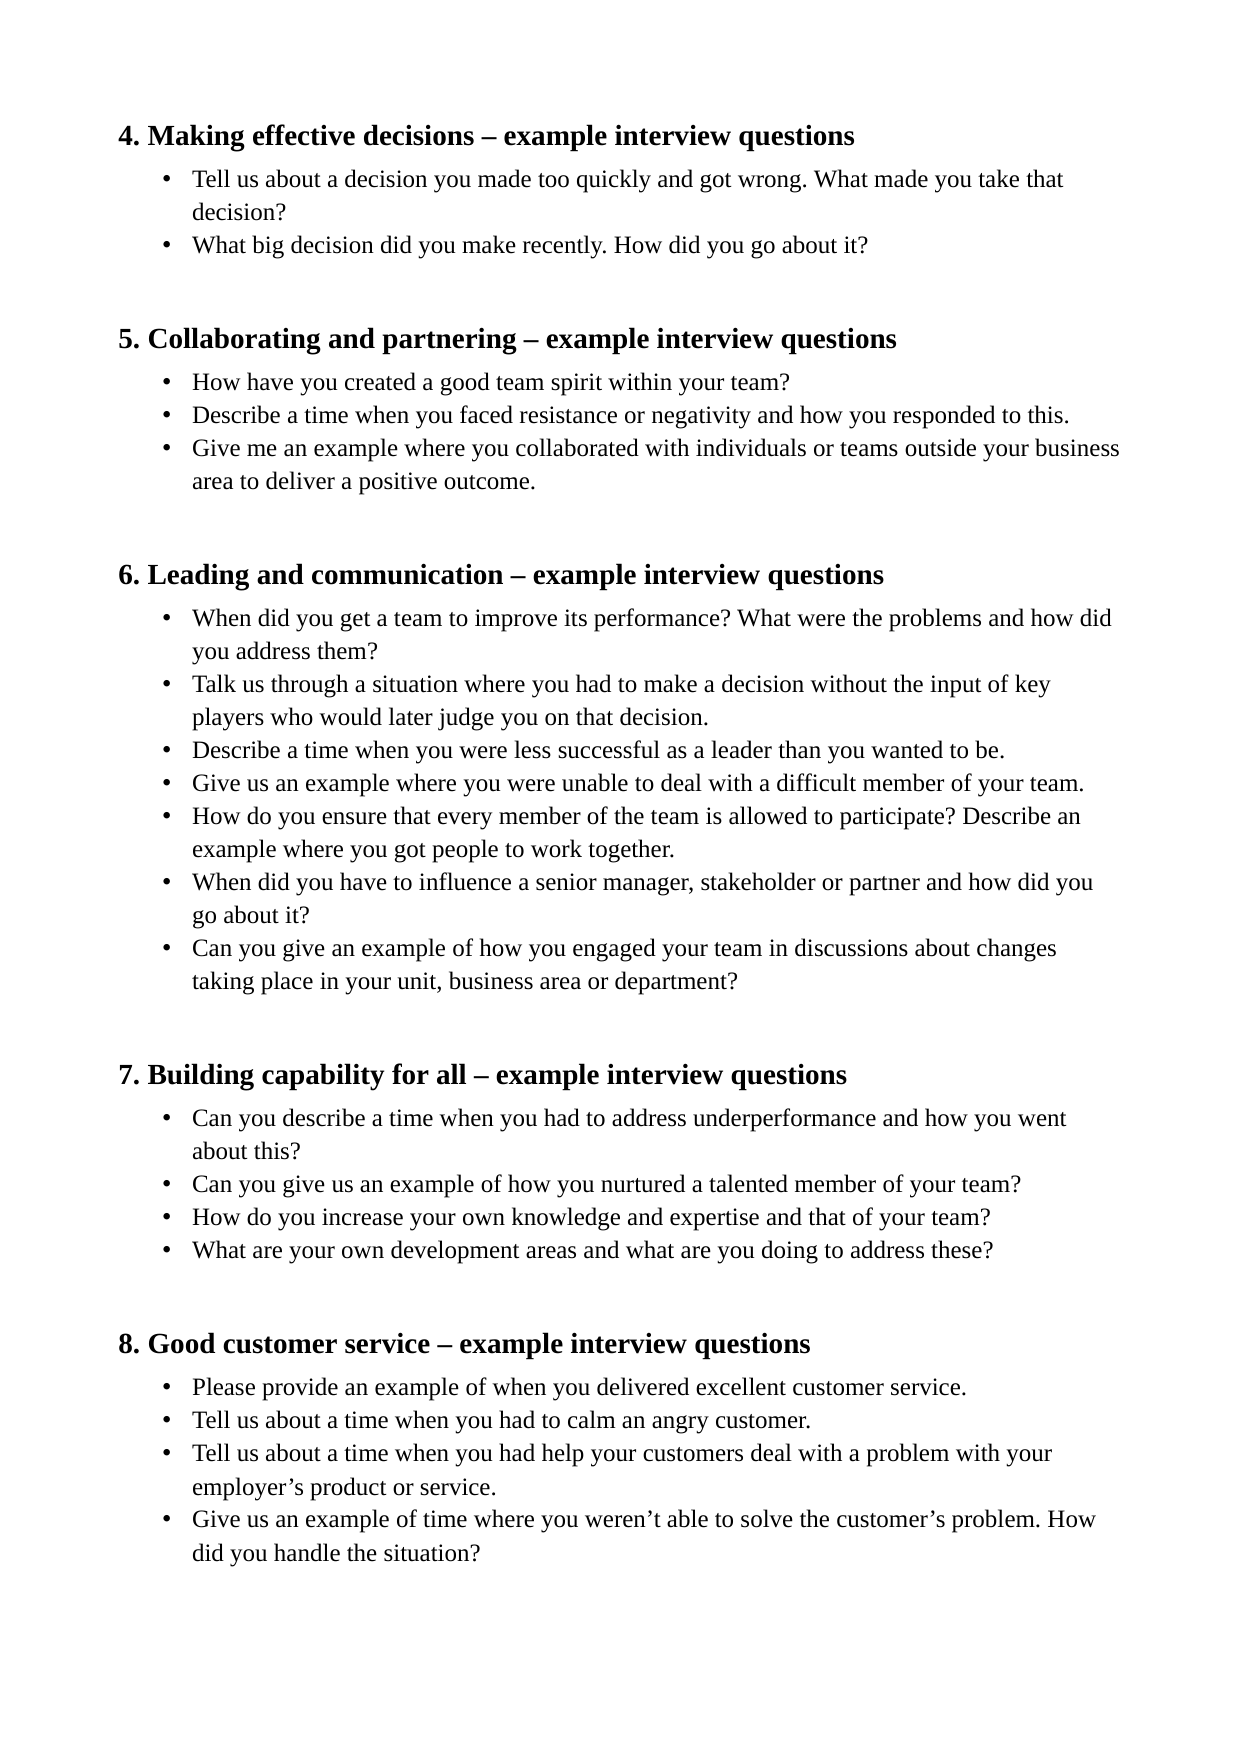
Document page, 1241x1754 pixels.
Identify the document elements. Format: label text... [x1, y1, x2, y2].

list Please provide an example of when you delivered excellent customer service. [162, 1372, 1122, 1401]
list Can you describe a time when you had to address underperformance and how you went about this? [162, 1103, 1122, 1165]
list Give me an example where you collaborated with individuals or teams outside your business area to deliver a positive outcome. [162, 433, 1122, 495]
list How do you ensure that every member of the team is allowed to participate? Describe an example where you got people to work together. [162, 801, 1122, 863]
subtitle 4. Making effective decisions – example interview questions [118, 118, 1122, 152]
list How do you increase your own knowledge and expertise and that of your team? [162, 1202, 1122, 1231]
list How have you created a good team spirit within your team? [162, 367, 1122, 396]
subtitle 5. Collaborating and partnering – example interview questions [118, 321, 1122, 355]
list When did you get a team to improve its performance? What were the problems and how did you address them? [162, 603, 1122, 665]
list What are your own development areas and what are you doing to address these? [162, 1236, 1122, 1264]
list Tell us about a decision you made too quickly and got wrong. What made you take that decision? [162, 164, 1122, 226]
list When did you have to influence a senior manager, stakeholder or partner and how did you go about it? [162, 867, 1122, 929]
list Describe a time when you faced resistance or negativity and how you responded to this. [162, 400, 1122, 429]
list Can you give an example of how you engaged your team in discussions about changes taking place in your unit, business area or department? [162, 933, 1122, 995]
list Talk us through a situation where you had to make a decision without the input of key players who would later judge you on that decision. [162, 669, 1122, 731]
subtitle 7. Building capability for all – example interview questions [118, 1057, 1122, 1091]
subtitle 6. Leading and communication – example interview questions [118, 557, 1122, 591]
list Give us an example of time where you weren’t able to solve the customer’s problem. How did you handle the situation? [162, 1504, 1122, 1566]
list Give us an example where you were unable to deal with a difficult member of your team. [162, 768, 1122, 797]
list What big decision did you make recently. How did you go about it? [162, 230, 1122, 259]
list Tell us about a time when you had to calm an angry customer. [162, 1406, 1122, 1434]
subtitle 8. Good customer service – example interview questions [118, 1326, 1122, 1360]
list Describe a time when you were less successful as a leader than you wanted to be. [162, 735, 1122, 764]
list Tell us about a time when you had help your customers deal with a problem with your employer’s product or service. [162, 1438, 1122, 1500]
list Can you give us an example of how you nurtured a talented member of your team? [162, 1169, 1122, 1198]
